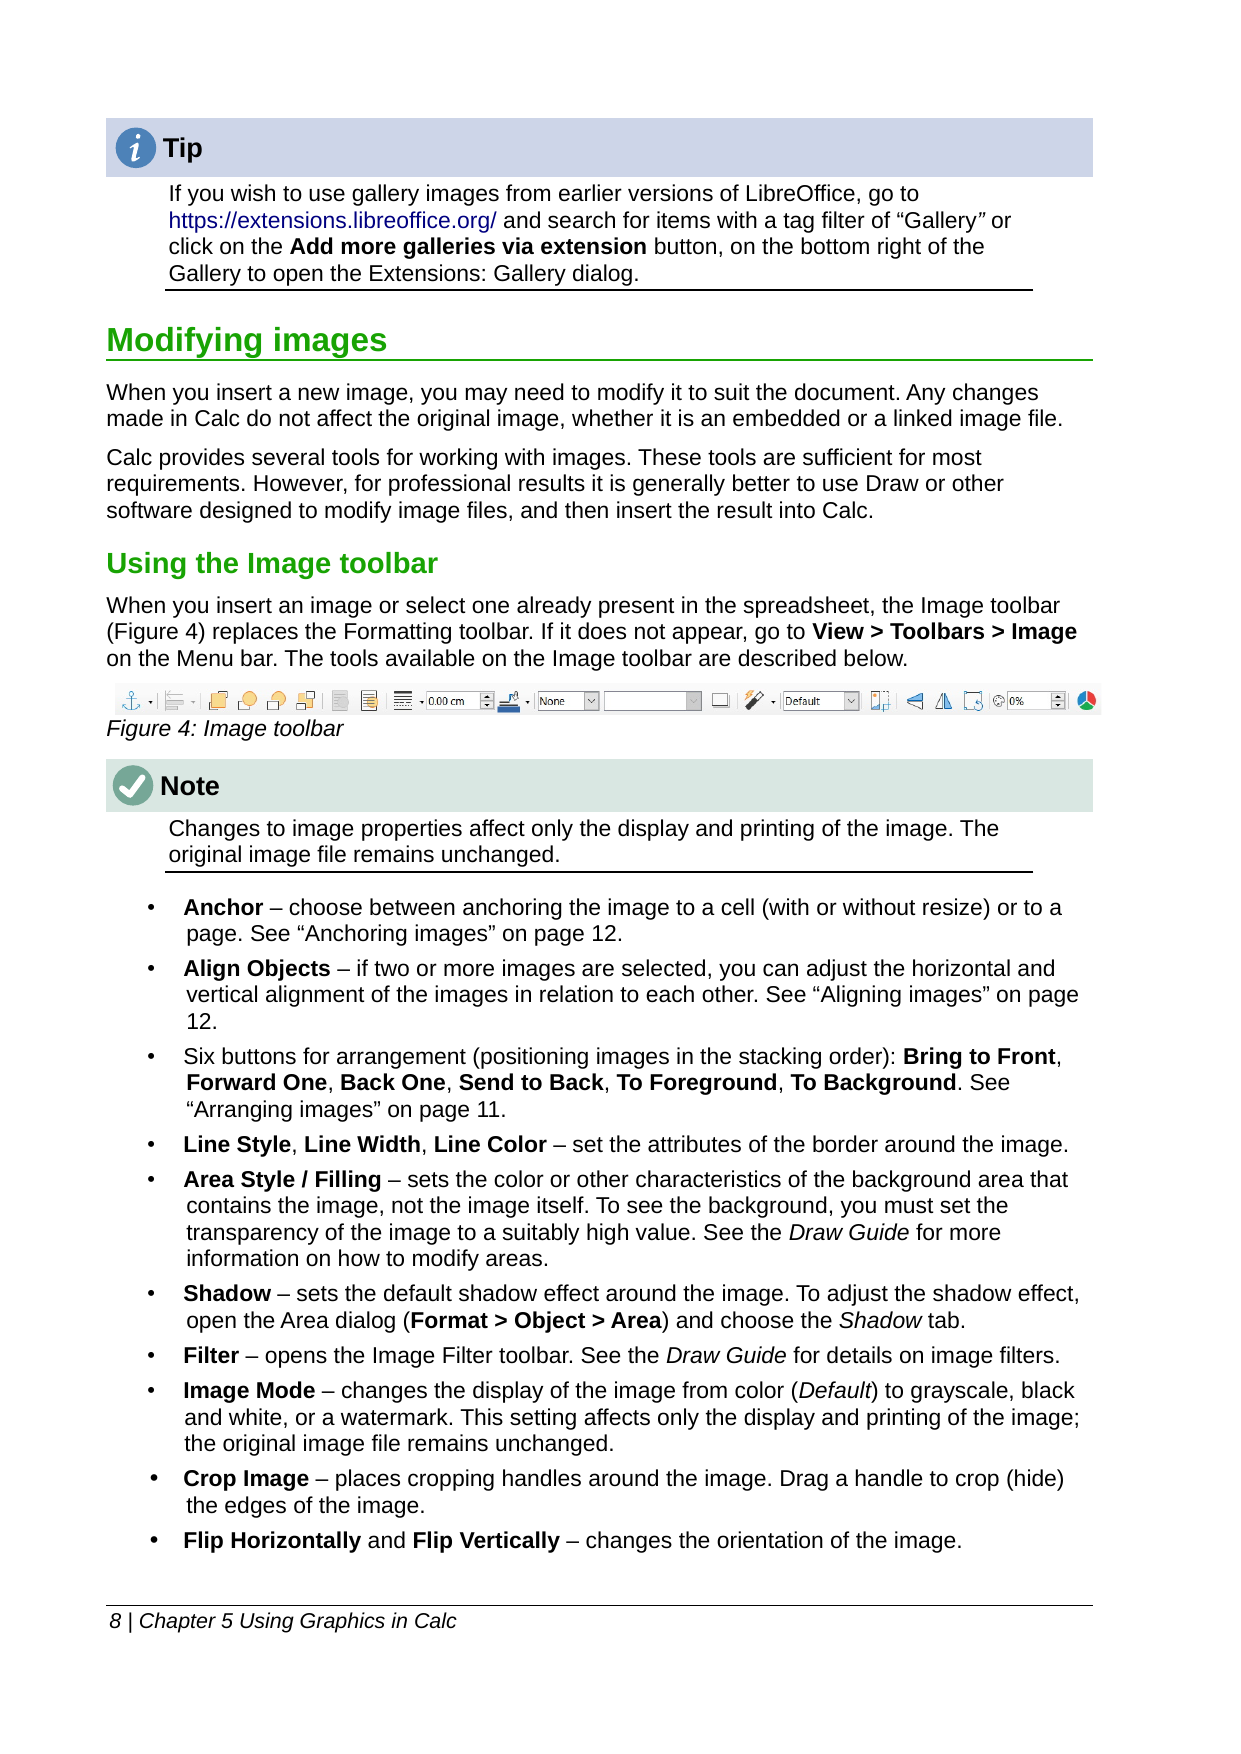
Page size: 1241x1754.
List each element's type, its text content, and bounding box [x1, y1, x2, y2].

list Shadow – sets the default shadow effect around the image. To adjust the shadow effect, open the Area dialog (Format > Object > Area) and choose the Shadow tab. [144, 1277, 1093, 1333]
subtitle Using the Image toolbar [106, 547, 1093, 580]
text Figure 4: Image toolbar [106, 683, 1110, 741]
list Align Objects – if two or more images are selected, you can adjust the horizontal and vertical alignment of the images in relation to each other. See “Aligning images” on page 12. [144, 952, 1093, 1034]
text If you wish to use gallery images from earlier versions of LibreOffice, go to https://extensions.libreoffice.org/ and search for items with a tag filter of “Gallery” or click on the Add more galleries via extension button, on the bottom right of the Gallery to open the Extensions: Gallery dialog. [165, 177, 1033, 289]
text Calc provides several tools for working with images. These tools are sufficient for most requirements. However, for professional results it is generally better to use Draw or other software designed to modify image files, and then insert the result into Calc. [106, 444, 1093, 523]
subtitle Modifying images [106, 320, 1093, 359]
list Image Mode – changes the display of the image from color (Default) to grayscale, black and white, or a watermark. This setting affects only the display and printing of the image; the original image file remains unchanged. [144, 1374, 1093, 1456]
subtitle Note [106, 759, 1093, 812]
list Filter – opens the Image Filter toolbar. See the Draw Guide for details on image filters. [144, 1339, 1093, 1368]
list Line Style, Line Width, Line Color – set the attributes of the border around the image. [144, 1128, 1093, 1157]
subtitle Tip [106, 118, 1093, 177]
list Anchor – choose between anchoring the image to a cell (with or without resize) or to a page. See “Anchoring images” on page 12. [144, 891, 1093, 946]
list Area Style / Filling – sets the color or other characteristics of the background area that contains the image, not the image itself. To see the background, you must set the transparency of the image to a suitably high value. See the Draw Guide for more information on how to modify areas. [144, 1163, 1093, 1272]
list Six buttons for arrangement (positioning images in the stacking order): Bring to Front, Forward One, Back One, Send to Back, To Foreground, To Background. See “Arranging images” on page 11. [144, 1040, 1093, 1122]
list Crop Image – places cropping handles around the image. Drag a handle to crop (hide) the edges of the image. [144, 1462, 1093, 1518]
list Flip Horizontally and Flip Vertically – changes the orientation of the image. [144, 1524, 1093, 1557]
text Changes to image properties affect only the display and printing of the image. The original image file remains unchanged. [165, 812, 1033, 871]
list When you insert an image or select one already present in the spreadsheet, the Image toolbar (Figure 4) replaces the Formatting toolbar. If it does not appear, go to View > Toolbars > Image on the Menu bar. The tools available on the Image toolbar are described below. [106, 592, 1093, 671]
picture [115, 683, 1102, 715]
text When you insert a new image, you may need to modify it to suit the document. Any changes made in Calc do not affect the original image, whether it is an embedded or a linked image file. [106, 379, 1093, 431]
